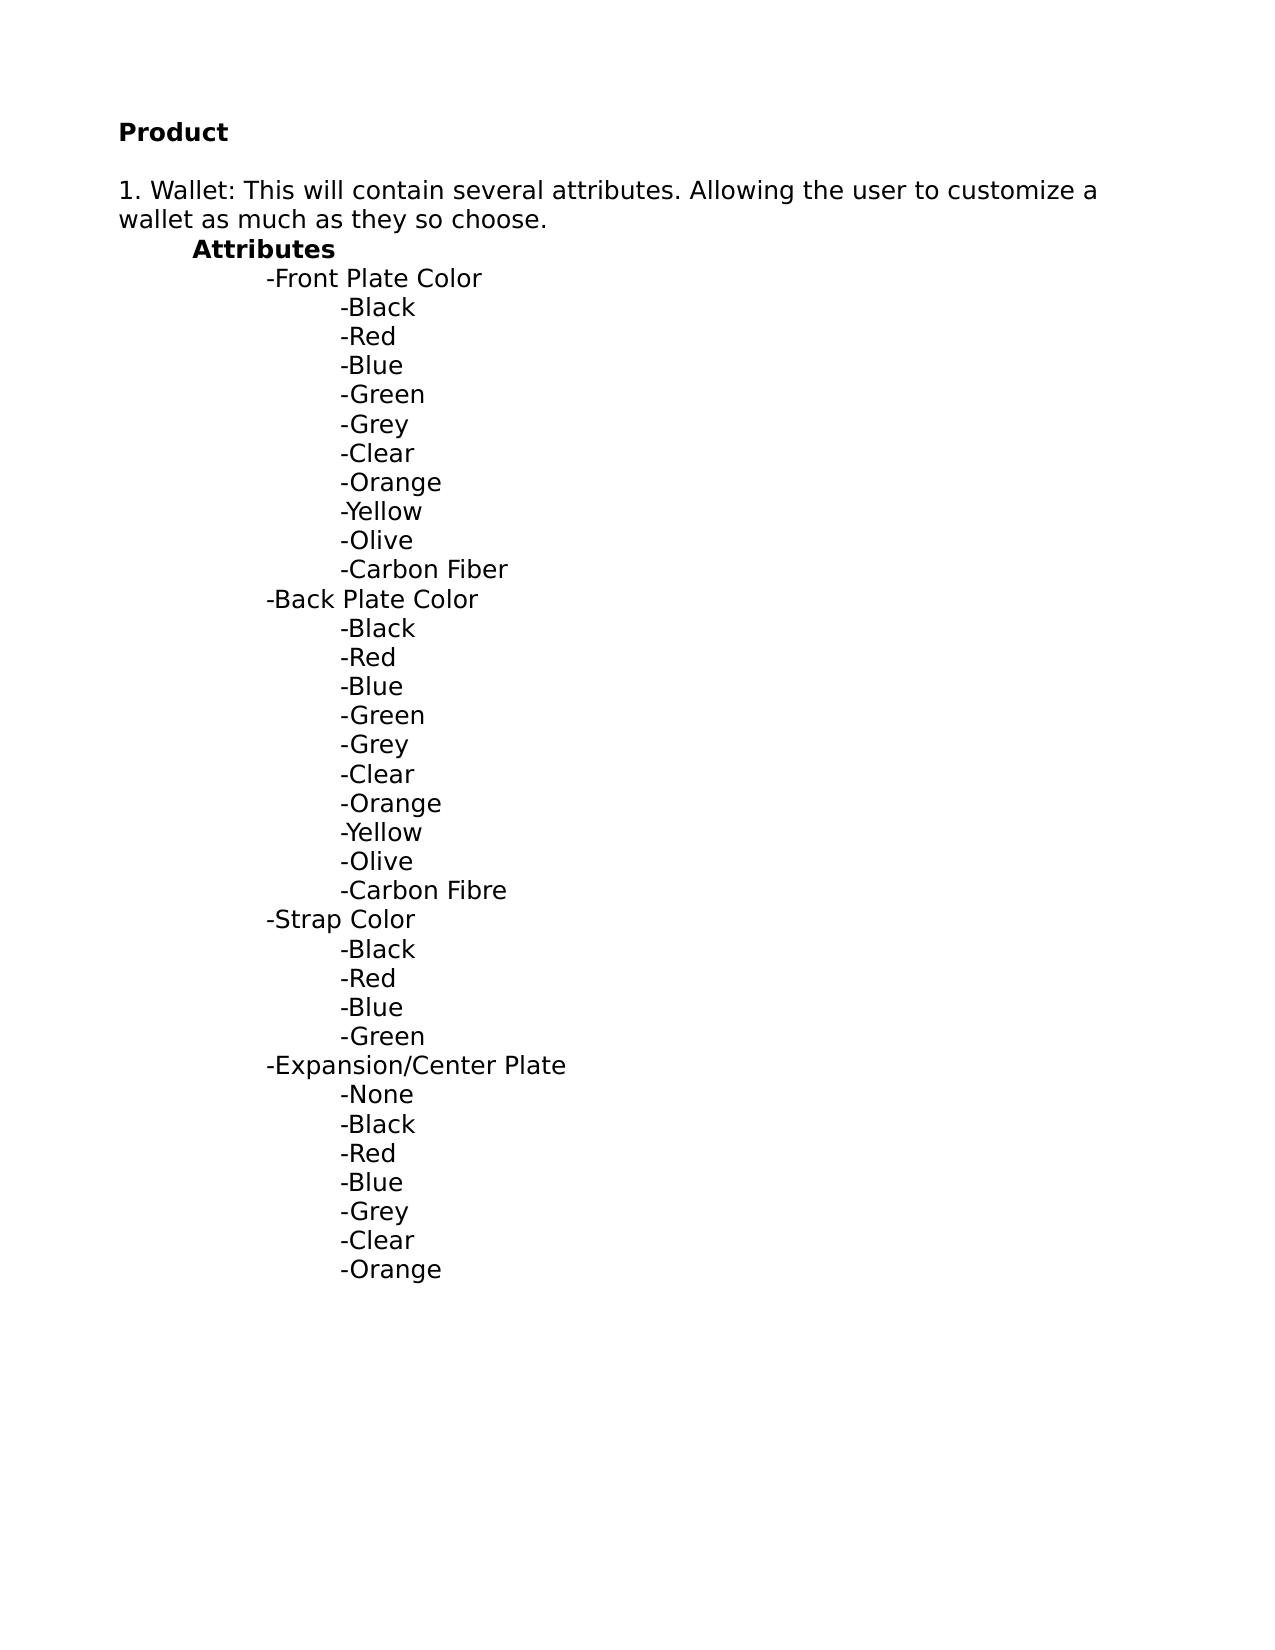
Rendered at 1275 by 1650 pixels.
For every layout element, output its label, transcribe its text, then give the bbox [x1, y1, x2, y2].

text Product [118, 118, 1157, 147]
text -Orange [118, 468, 1157, 497]
text -Black [118, 614, 1157, 643]
text -Black [118, 293, 1157, 322]
text -Clear [118, 760, 1157, 789]
text -Yellow [118, 818, 1157, 847]
text -Red [118, 1139, 1157, 1168]
text -Orange [118, 789, 1157, 818]
text -Blue [118, 672, 1157, 701]
text -Back Plate Color [118, 585, 1157, 614]
text -Expansion/Center Plate [118, 1051, 1157, 1081]
text -Orange [118, 1256, 1157, 1285]
text -Blue [118, 993, 1157, 1022]
text -None [118, 1081, 1157, 1110]
text -Black [118, 1110, 1157, 1139]
text -Black [118, 935, 1157, 964]
text 1. Wallet: This will contain several attributes. Allowing the user to customize a wallet as much as they so choose. [118, 176, 1157, 235]
text -Grey [118, 410, 1157, 439]
text -Red [118, 643, 1157, 672]
text -Green [118, 381, 1157, 410]
text -Clear [118, 1226, 1157, 1256]
text -Blue [118, 1168, 1157, 1197]
text -Carbon Fibre [118, 876, 1157, 906]
text -Grey [118, 731, 1157, 760]
text Attributes [118, 235, 1157, 264]
text -Red [118, 964, 1157, 993]
text -Olive [118, 526, 1157, 556]
text -Green [118, 701, 1157, 731]
text -Yellow [118, 497, 1157, 526]
text -Green [118, 1022, 1157, 1051]
text -Front Plate Color [118, 264, 1157, 293]
text -Grey [118, 1197, 1157, 1226]
text -Carbon Fiber [118, 556, 1157, 585]
text -Red [118, 322, 1157, 351]
text -Clear [118, 439, 1157, 468]
text -Strap Color [118, 906, 1157, 935]
text -Olive [118, 847, 1157, 876]
text -Blue [118, 351, 1157, 381]
